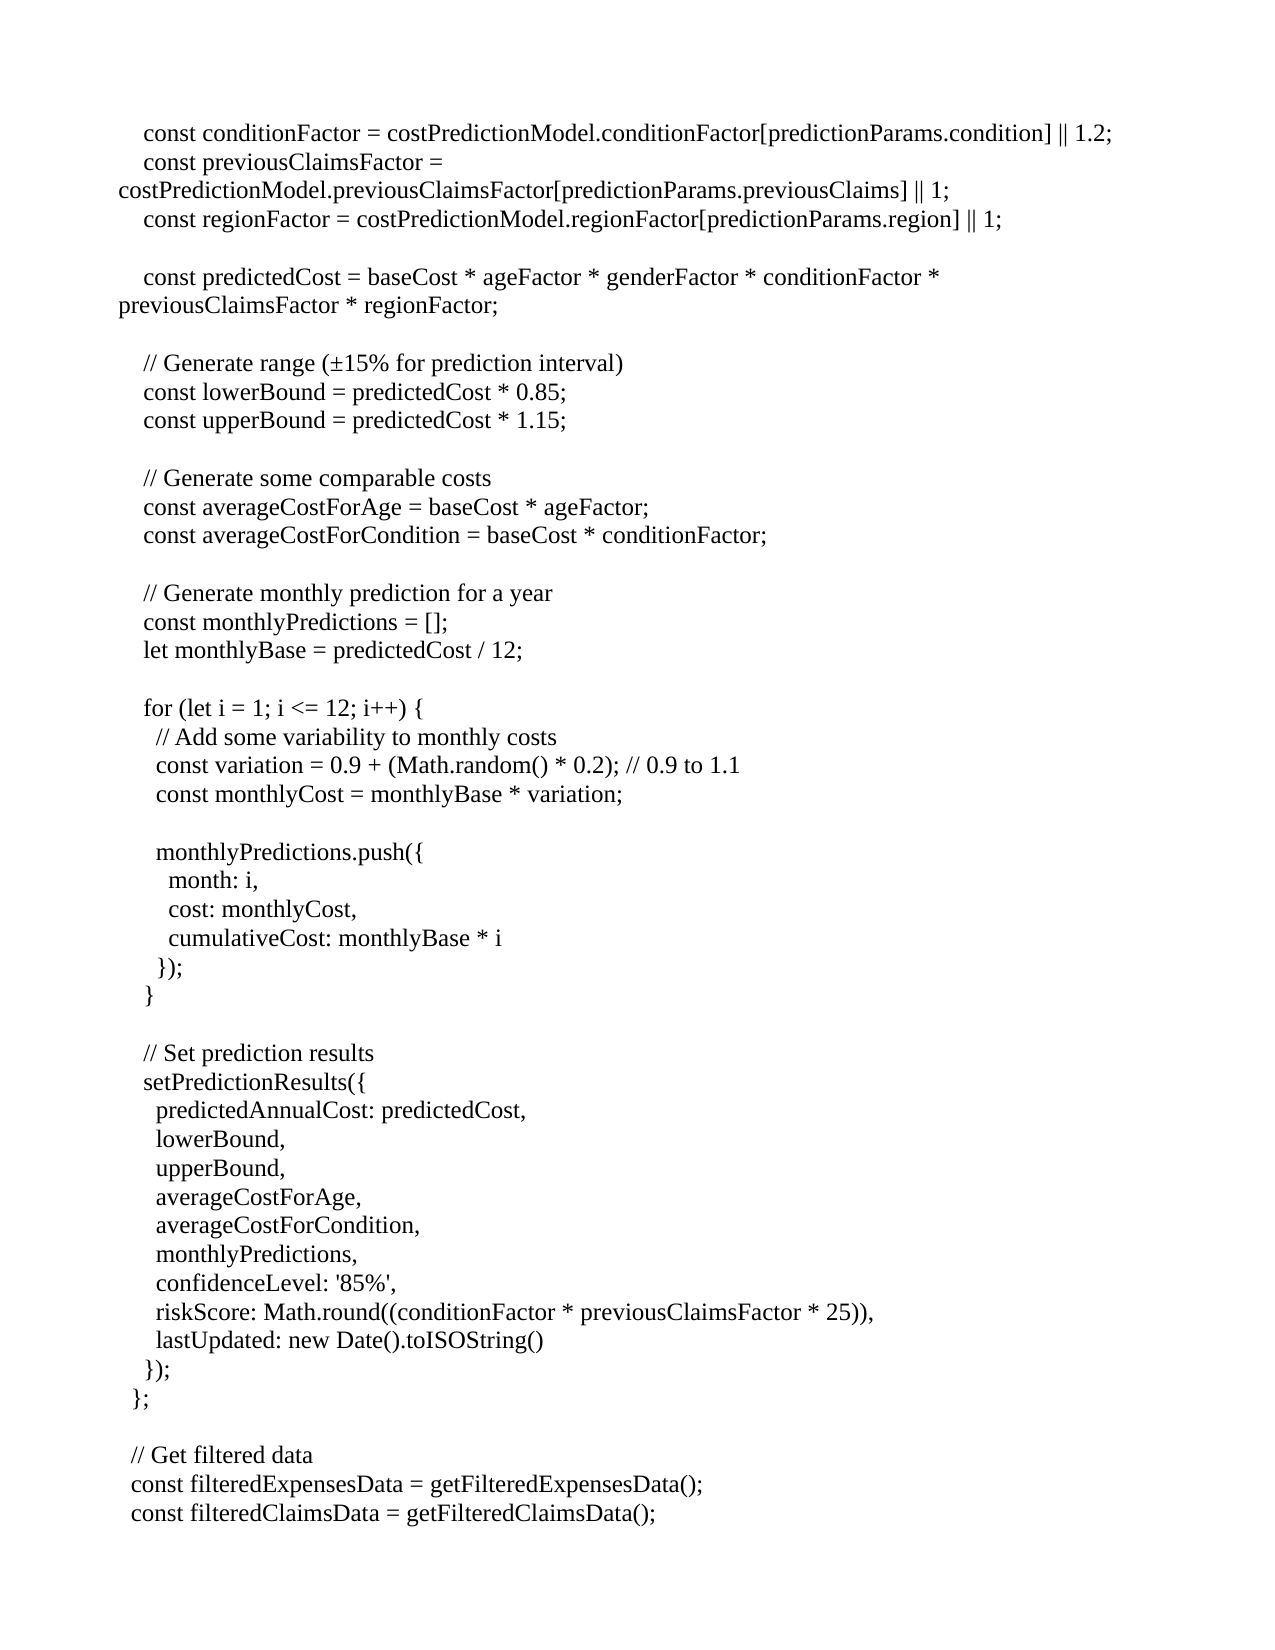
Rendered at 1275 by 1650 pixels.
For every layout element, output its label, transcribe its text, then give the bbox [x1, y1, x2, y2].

text // Generate range (±15% for prediction interval) [118, 348, 1157, 377]
text const variation = 0.9 + (Math.random() * 0.2); // 0.9 to 1.1 [118, 751, 1157, 779]
text for (let i = 1; i <= 12; i++) { [118, 693, 1157, 722]
text } [118, 981, 1157, 1009]
text const filteredClaimsData = getFilteredClaimsData(); [118, 1498, 1157, 1527]
text let monthlyBase = predictedCost / 12; [118, 636, 1157, 664]
text // Add some variability to monthly costs [118, 722, 1157, 751]
text const previousClaimsFactor = costPredictionModel.previousClaimsFactor[predictionParams.previousClaims] || 1; [118, 147, 1157, 204]
text }); [118, 952, 1157, 981]
text riskScore: Math.round((conditionFactor * previousClaimsFactor * 25)), [118, 1297, 1157, 1326]
text }; [118, 1383, 1157, 1412]
text // Get filtered data [118, 1441, 1157, 1469]
text confidenceLevel: '85%', [118, 1268, 1157, 1297]
text const conditionFactor = costPredictionModel.conditionFactor[predictionParams.condition] || 1.2; [118, 118, 1157, 147]
text month: i, [118, 866, 1157, 894]
text // Generate monthly prediction for a year [118, 578, 1157, 607]
text const predictedCost = baseCost * ageFactor * genderFactor * conditionFactor * previousClaimsFactor * regionFactor; [118, 262, 1157, 319]
text const lowerBound = predictedCost * 0.85; [118, 377, 1157, 406]
text averageCostForCondition, [118, 1211, 1157, 1239]
text const averageCostForAge = baseCost * ageFactor; [118, 492, 1157, 521]
text lowerBound, [118, 1124, 1157, 1153]
text const regionFactor = costPredictionModel.regionFactor[predictionParams.region] || 1; [118, 204, 1157, 233]
text // Set prediction results [118, 1038, 1157, 1067]
text lastUpdated: new Date().toISOString() [118, 1326, 1157, 1354]
text cost: monthlyCost, [118, 894, 1157, 923]
text const monthlyCost = monthlyBase * variation; [118, 779, 1157, 808]
text cumulativeCost: monthlyBase * i [118, 923, 1157, 952]
text predictedAnnualCost: predictedCost, [118, 1096, 1157, 1124]
text setPredictionResults({ [118, 1067, 1157, 1096]
text const filteredExpensesData = getFilteredExpensesData(); [118, 1469, 1157, 1498]
text averageCostForAge, [118, 1182, 1157, 1211]
text // Generate some comparable costs [118, 463, 1157, 492]
text const monthlyPredictions = []; [118, 607, 1157, 636]
text monthlyPredictions.push({ [118, 837, 1157, 866]
text }); [118, 1354, 1157, 1383]
text const upperBound = predictedCost * 1.15; [118, 406, 1157, 434]
text upperBound, [118, 1153, 1157, 1182]
text monthlyPredictions, [118, 1239, 1157, 1268]
text const averageCostForCondition = baseCost * conditionFactor; [118, 521, 1157, 549]
